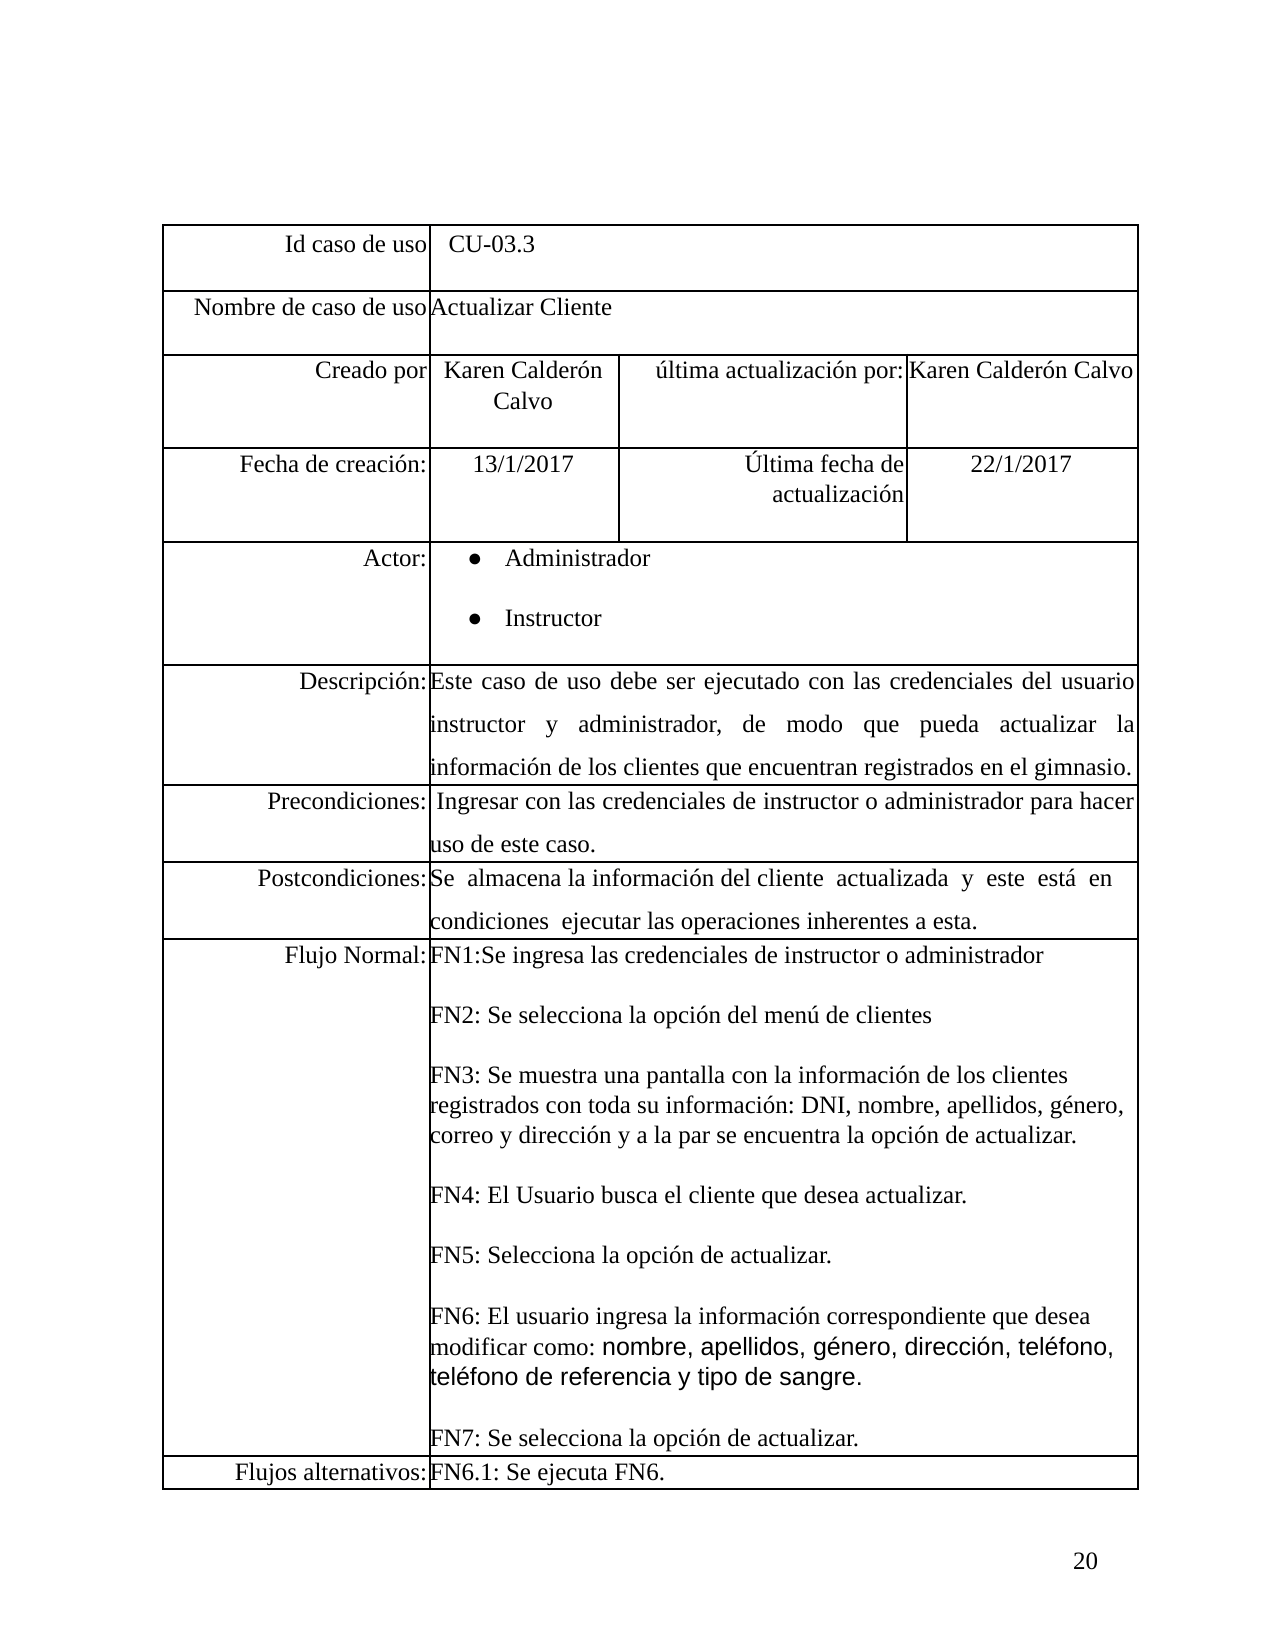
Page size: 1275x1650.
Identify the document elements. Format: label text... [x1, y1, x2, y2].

table_cell Se almacena la información del cliente actualizada y este está en condiciones ejecutar las operaciones inherentes a esta. [431, 863, 1137, 938]
table_cell Actor: [164, 543, 429, 664]
table_cell Karen Calderón Calvo [431, 356, 618, 447]
table_cell Nombre de caso de uso [164, 292, 429, 353]
table_cell Postcondiciones: [164, 863, 429, 938]
table_cell Ingresar con las credenciales de instructor o administrador para hacer uso de este caso. [431, 786, 1137, 861]
table_cell Descripción: [164, 666, 429, 784]
table_cell Actualizar Cliente [431, 292, 1137, 353]
table_cell FN1:Se ingresa las credenciales de instructor o administrador FN2: Se selecciona la opción del menú de clientes FN3: Se muestra una pantalla con la información de los clientes registrados con toda su información: DNI, nombre, apellidos, género, correo y dirección y a la par se encuentra la opción de actualizar. FN4: El Usuario busca el cliente que desea actualizar. FN5: Selecciona la opción de actualizar. FN6: El usuario ingresa la información correspondiente que desea modificar como: nombre, apellidos, género, dirección, teléfono, teléfono de referencia y tipo de sangre. FN7: Se selecciona la opción de actualizar. [431, 940, 1137, 1454]
table_cell Flujo Normal: [164, 940, 429, 1454]
table_cell 13/1/2017 [431, 449, 618, 541]
table_cell Administrador Instructor [431, 543, 1137, 664]
table_cell Creado por [164, 356, 429, 447]
table_cell 22/1/2017 [908, 449, 1137, 541]
table_cell FN6.1: Se ejecuta FN6. [431, 1457, 1137, 1488]
table_cell Karen Calderón Calvo [908, 356, 1137, 447]
table_cell última actualización por: [620, 356, 906, 447]
table_cell Precondiciones: [164, 786, 429, 861]
table_cell Este caso de uso debe ser ejecutado con las credenciales del usuario instructor y administrador, de modo que pueda actualizar la información de los clientes que encuentran registrados en el gimnasio. [431, 666, 1137, 784]
table_cell Última fecha de actualización [620, 449, 906, 541]
table_cell Flujos alternativos: [164, 1457, 429, 1488]
table_cell Fecha de creación: [164, 449, 429, 541]
table_header Id caso de uso [164, 226, 429, 290]
table_header CU-03.3 [431, 226, 1137, 290]
